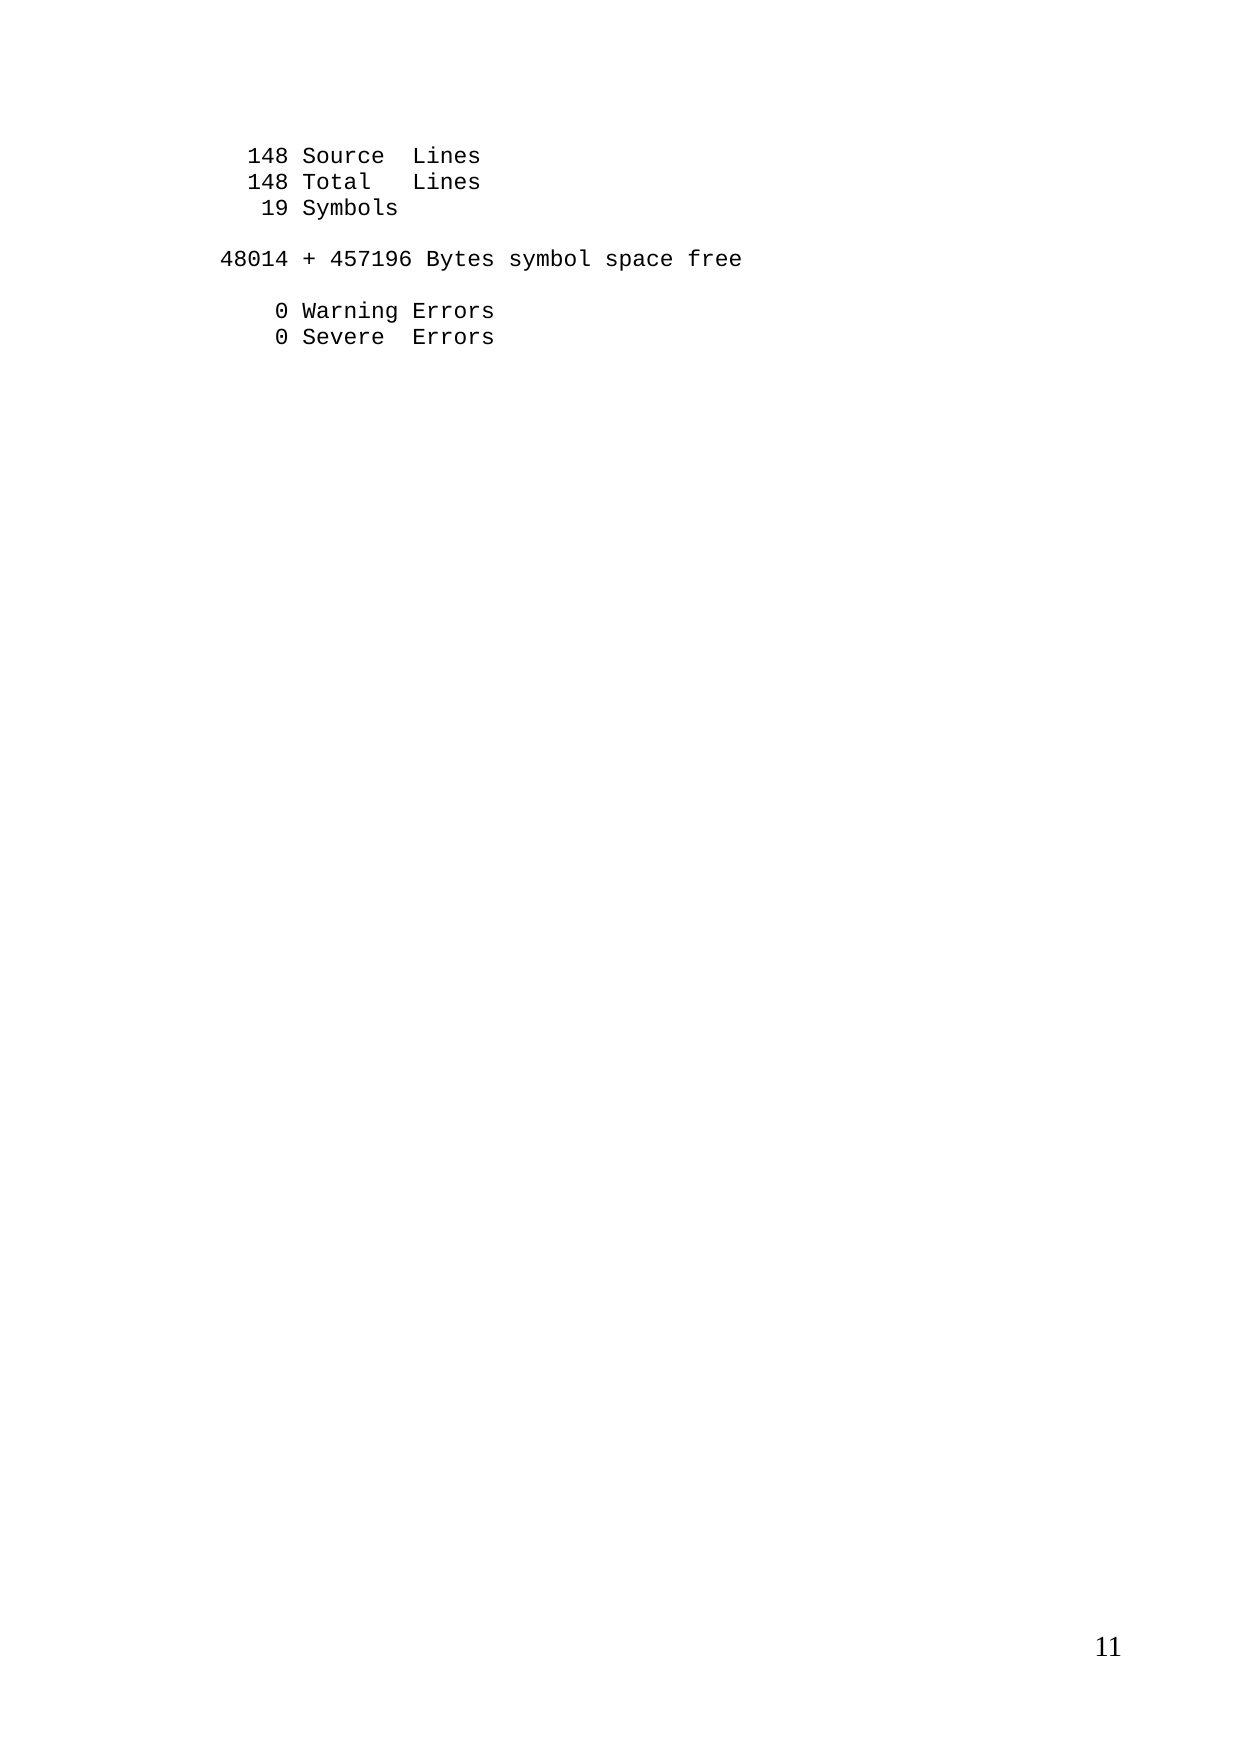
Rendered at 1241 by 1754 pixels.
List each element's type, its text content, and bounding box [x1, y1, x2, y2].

text 0 Severe Errors [118, 326, 1122, 352]
text 48014 + 457196 Bytes symbol space free [118, 248, 1122, 274]
text 19 Symbols [118, 196, 1122, 222]
text 0 Warning Errors [118, 300, 1122, 326]
text 148 Source Lines [118, 144, 1122, 170]
text 148 Total Lines [118, 170, 1122, 196]
